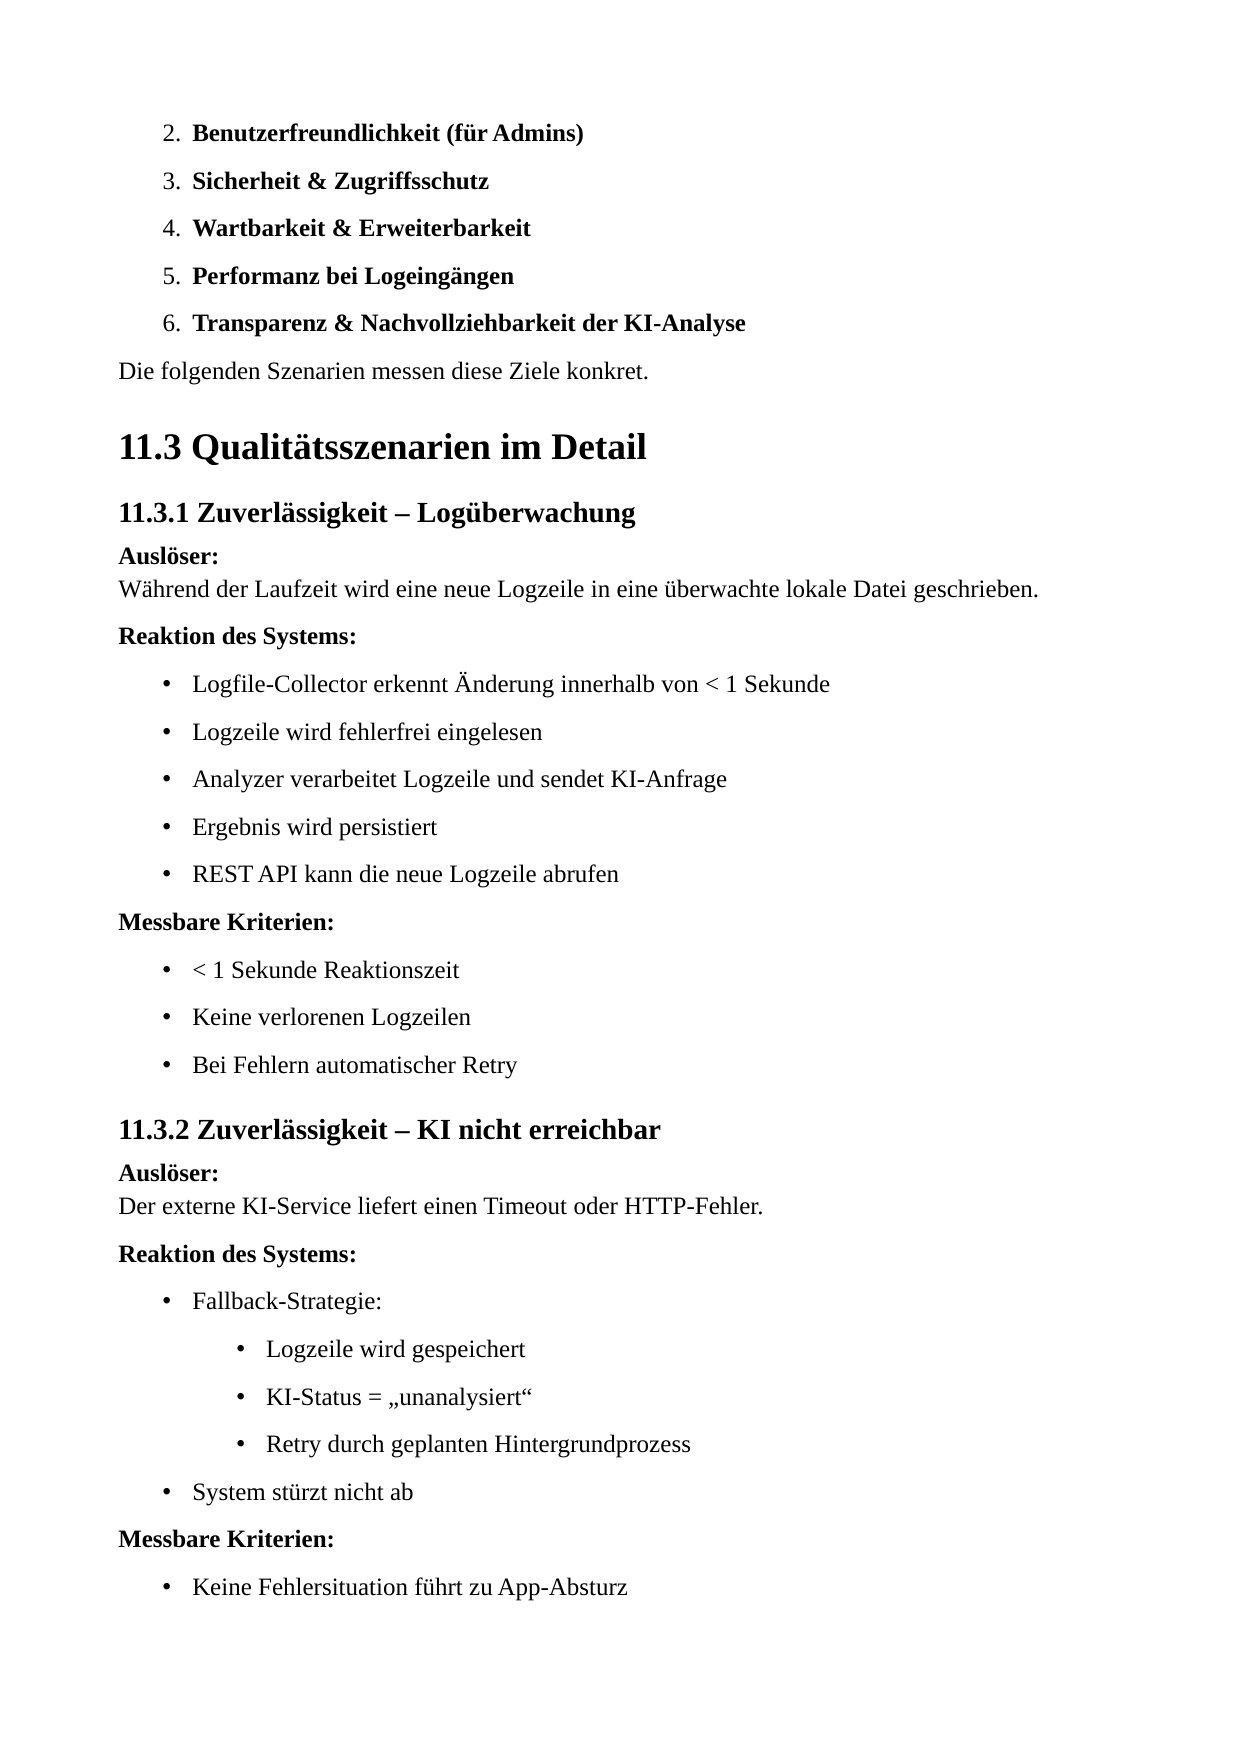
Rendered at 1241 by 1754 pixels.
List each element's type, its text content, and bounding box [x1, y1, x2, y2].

text Messbare Kriterien: [118, 1524, 1122, 1553]
text Auslöser: Während der Laufzeit wird eine neue Logzeile in eine überwachte lokale Datei geschrieben. [118, 541, 1122, 603]
list Wartbarkeit & Erweiterbarkeit [162, 213, 1122, 242]
list Keine verlorenen Logzeilen [162, 1002, 1122, 1031]
subtitle 11.3.1 Zuverlässigkeit – Logüberwachung [118, 495, 1122, 528]
list KI-Status = „unanalysiert“ [236, 1382, 1122, 1410]
list Logfile-Collector erkennt Änderung innerhalb von < 1 Sekunde [162, 669, 1122, 698]
list REST API kann die neue Logzeile abrufen [162, 859, 1122, 888]
text Auslöser: Der externe KI-Service liefert einen Timeout oder HTTP-Fehler. [118, 1158, 1122, 1220]
list Logzeile wird fehlerfrei eingelesen [162, 717, 1122, 745]
list Sicherheit & Zugriffsschutz [162, 166, 1122, 194]
list Transparenz & Nachvollziehbarkeit der KI-Analyse [162, 308, 1122, 337]
list Fallback-Strategie: [162, 1286, 1122, 1315]
list Analyzer verarbeitet Logzeile und sendet KI-Anfrage [162, 764, 1122, 793]
list Performanz bei Logeingängen [162, 261, 1122, 290]
list Bei Fehlern automatischer Retry [162, 1050, 1122, 1079]
list Retry durch geplanten Hintergrundprozess [236, 1429, 1122, 1458]
list < 1 Sekunde Reaktionszeit [162, 955, 1122, 983]
list Keine Fehlersituation führt zu App-Absturz [162, 1572, 1122, 1601]
subtitle 11.3 Qualitätsszenarien im Detail [118, 424, 1122, 468]
list Logzeile wird gespeichert [236, 1334, 1122, 1363]
text Die folgenden Szenarien messen diese Ziele konkret. [118, 356, 1122, 385]
text Messbare Kriterien: [118, 907, 1122, 936]
list Ergebnis wird persistiert [162, 812, 1122, 841]
list System stürzt nicht ab [162, 1477, 1122, 1506]
list Benutzerfreundlichkeit (für Admins) [162, 118, 1122, 147]
text Reaktion des Systems: [118, 1239, 1122, 1267]
text Reaktion des Systems: [118, 621, 1122, 650]
subtitle 11.3.2 Zuverlässigkeit – KI nicht erreichbar [118, 1112, 1122, 1146]
